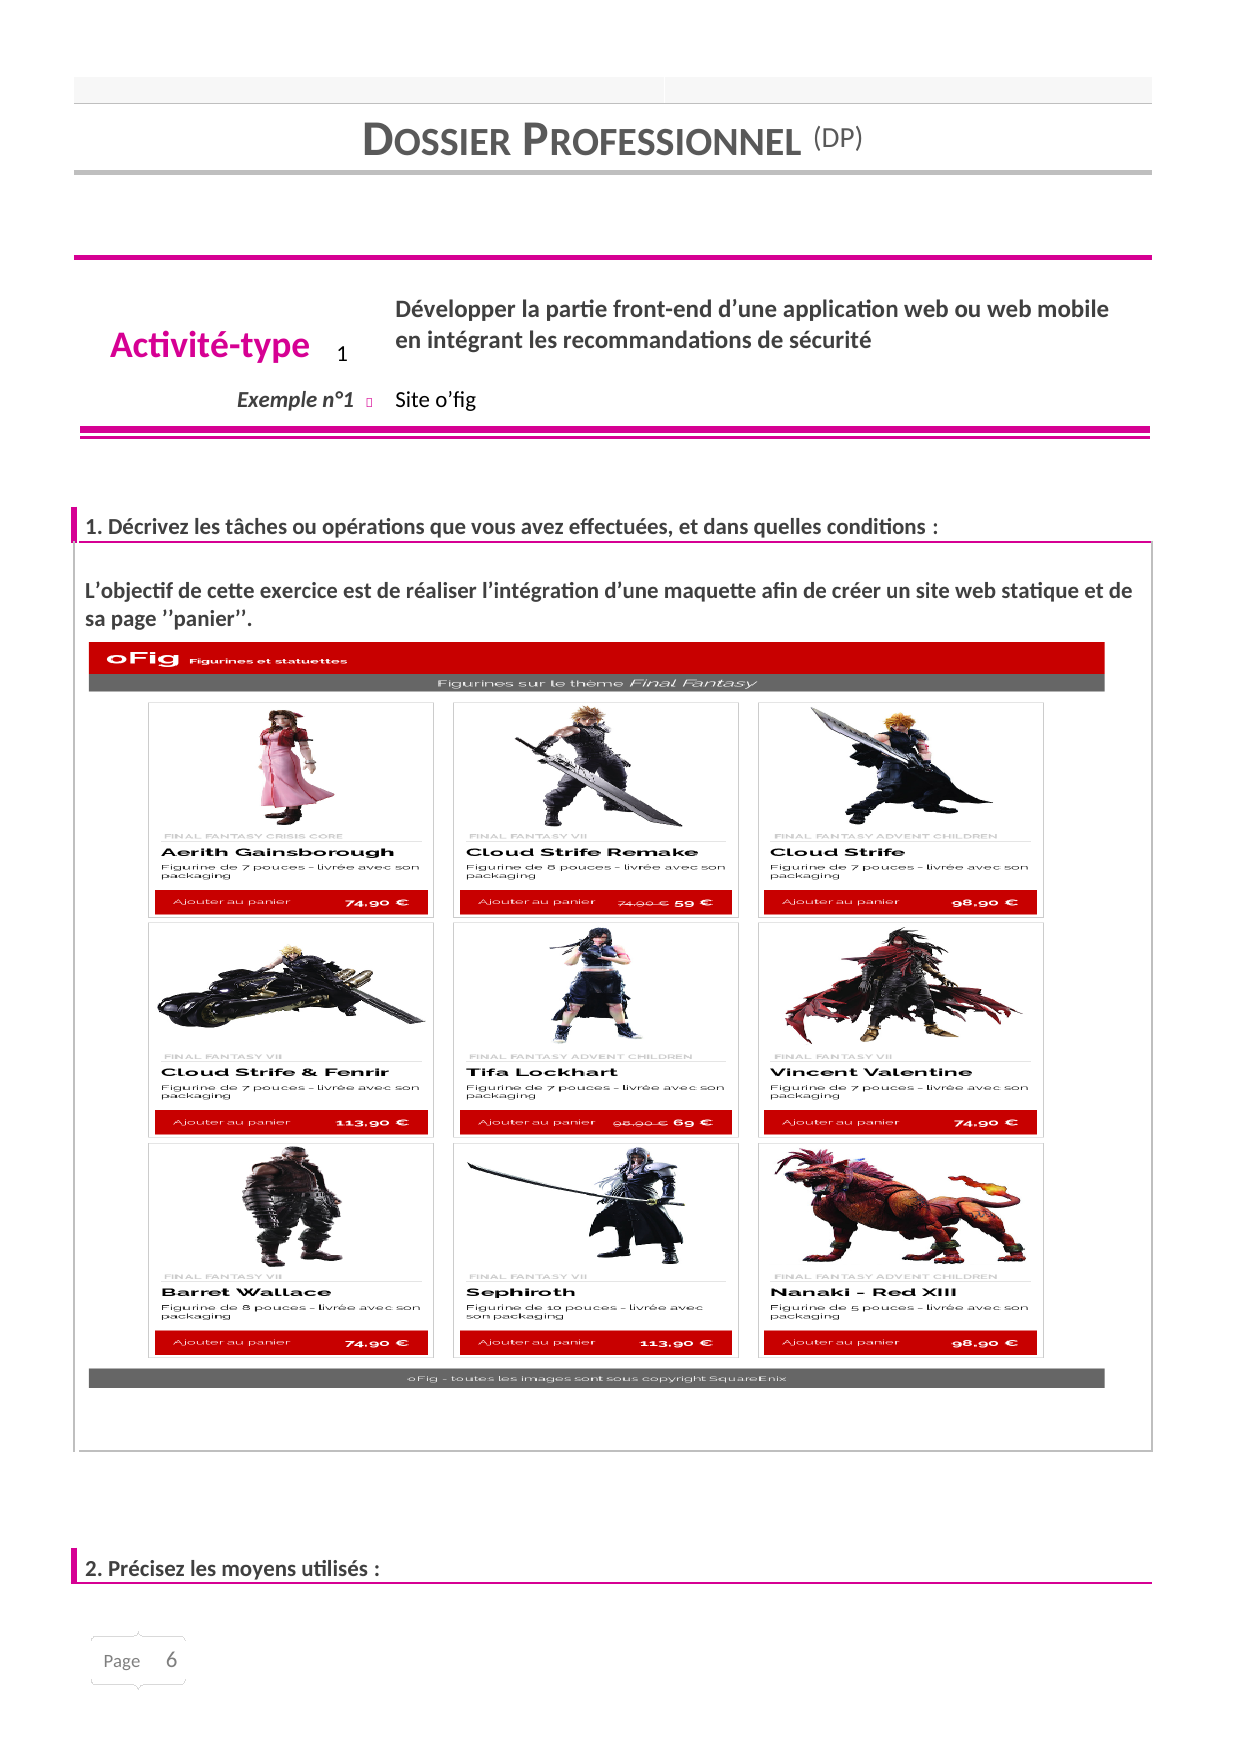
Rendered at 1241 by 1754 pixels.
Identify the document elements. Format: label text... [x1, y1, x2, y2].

table_cell [74, 1486, 1152, 1548]
table_cell Site o’fig [384, 367, 1152, 426]
table_cell [75, 633, 1151, 1416]
table_cell [74, 473, 1152, 507]
table_cell L’objectif de cette exercice est de réaliser l’intégration d’une maquette afin de créer un site web statique et de sa page ’’panier’’. [75, 541, 1151, 633]
table_cell [75, 1416, 1151, 1450]
table_cell [74, 1450, 1093, 1486]
table_cell [1093, 1452, 1152, 1486]
table_header 1 [325, 288, 384, 367]
picture [88, 642, 1105, 1388]
table_cell 2. Précisez les moyens utilisés : [77, 1548, 1152, 1582]
table_cell Exemple n°1  [74, 367, 384, 426]
table_cell [74, 426, 1152, 473]
table_header Développer la partie front-end d’une application web ou web mobile en intégrant les recommandations de sécurité [384, 288, 1152, 367]
table_header Activité-type [74, 288, 325, 367]
table_cell 1. Décrivez les tâches ou opérations que vous avez effectuées, et dans quelles conditions : [77, 507, 1152, 541]
